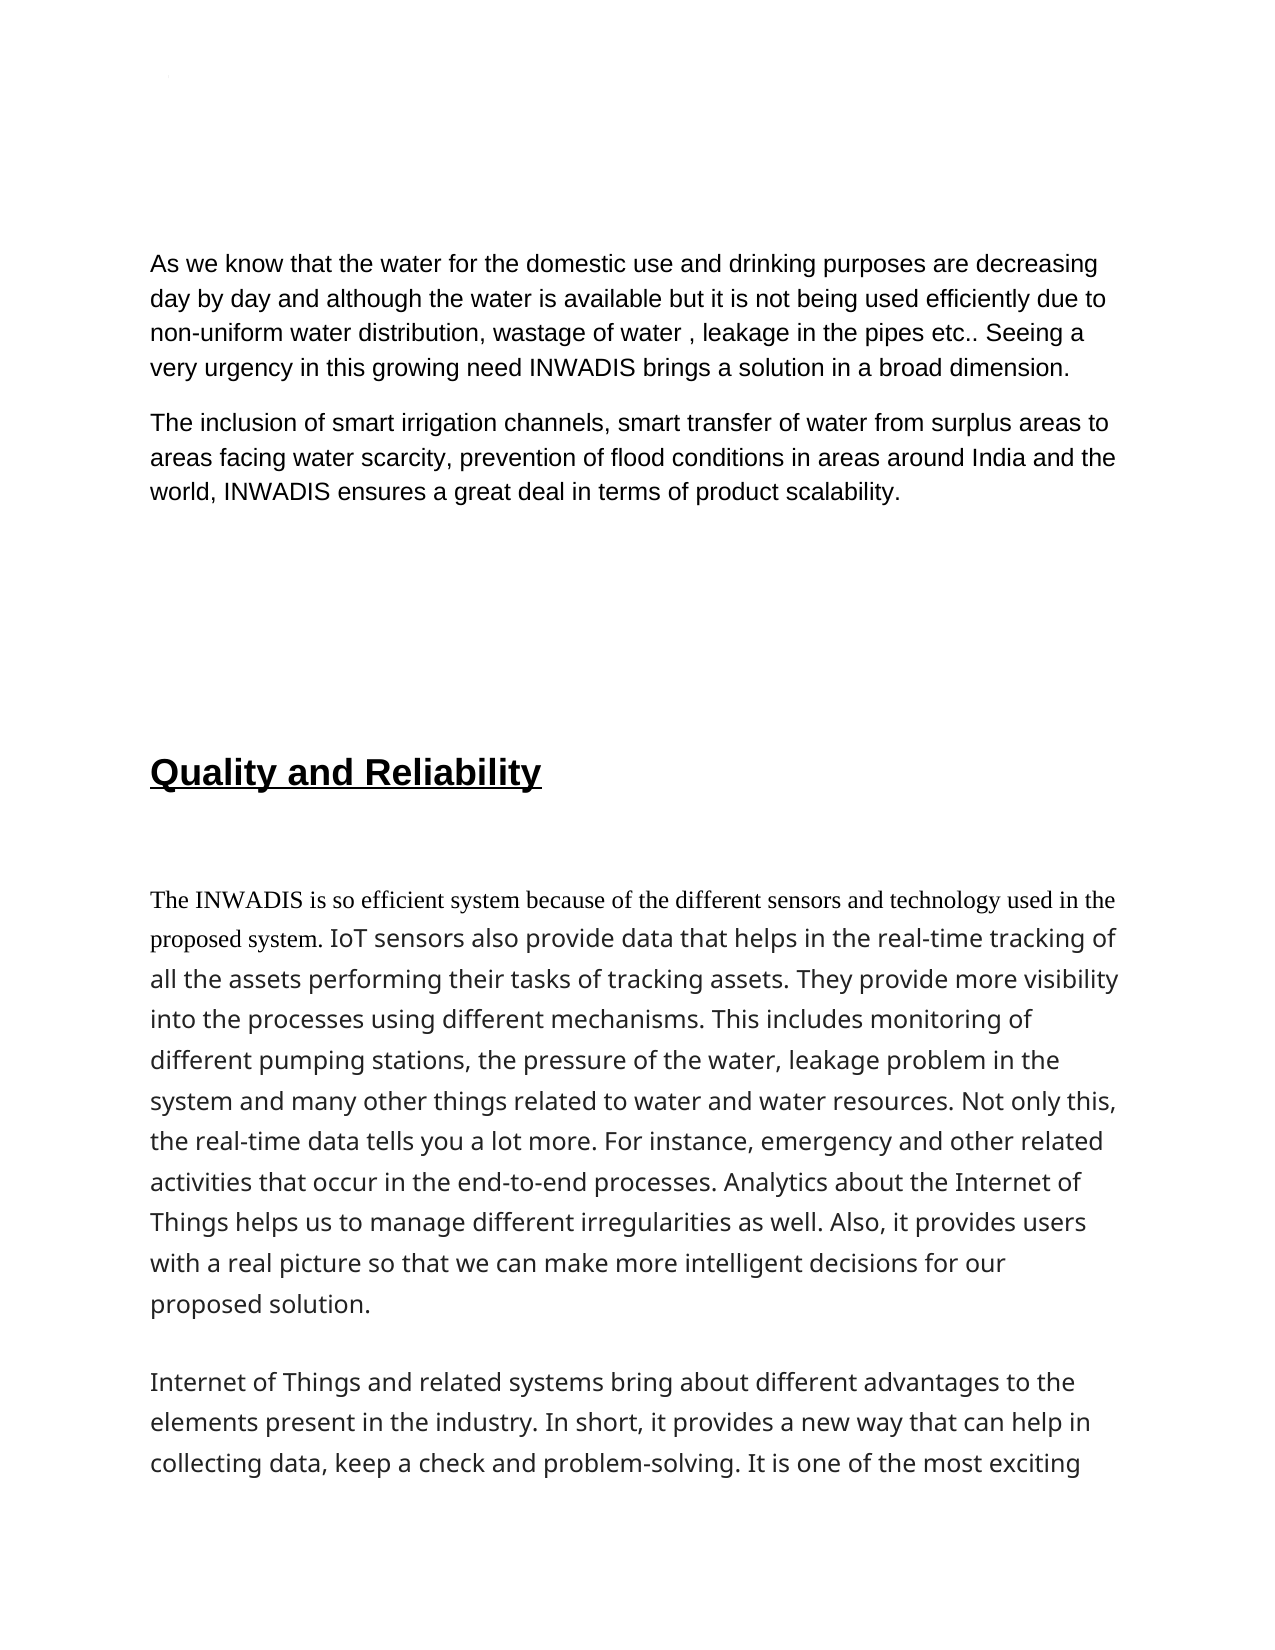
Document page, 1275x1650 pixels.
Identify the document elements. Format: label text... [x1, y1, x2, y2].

text Internet of Things and related systems bring about different advantages to the elements present in the industry. In short, it provides a new way that can help in collecting data, keep a check and problem-solving. It is one of the most exciting [150, 1358, 1125, 1480]
text The INWADIS is so efficient system because of the different sensors and technology used in the proposed system. IoT sensors also provide data that helps in the real-time tracking of all the assets performing their tasks of tracking assets. They provide more visibility into the processes using different mechanisms. This includes monitoring of different pumping stations, the pressure of the water, leakage problem in the system and many other things related to water and water resources. Not only this, the real-time data tells you a lot more. For instance, emergency and other related activities that occur in the end-to-end processes. Analytics about the Internet of Things helps us to manage different irregularities as well. Also, it provides users with a real picture so that we can make more intelligent decisions for our proposed solution. [150, 873, 1125, 1320]
text Quality and Reliability [150, 750, 1125, 793]
text As we know that the water for the domestic use and drinking purposes are decreasing day by day and although the water is available but it is not being used efficiently due to non-uniform water distribution, wastage of water , leakage in the pipes etc.. Seeing a very urgency in this growing need INWADIS brings a solution in a broad dimension. [150, 249, 1125, 382]
text The inclusion of smart irrigation channels, smart transfer of water from surplus areas to areas facing water scarcity, prevention of flood conditions in areas around India and the world, INWADIS ensures a great deal in terms of product scalability. [150, 408, 1125, 506]
